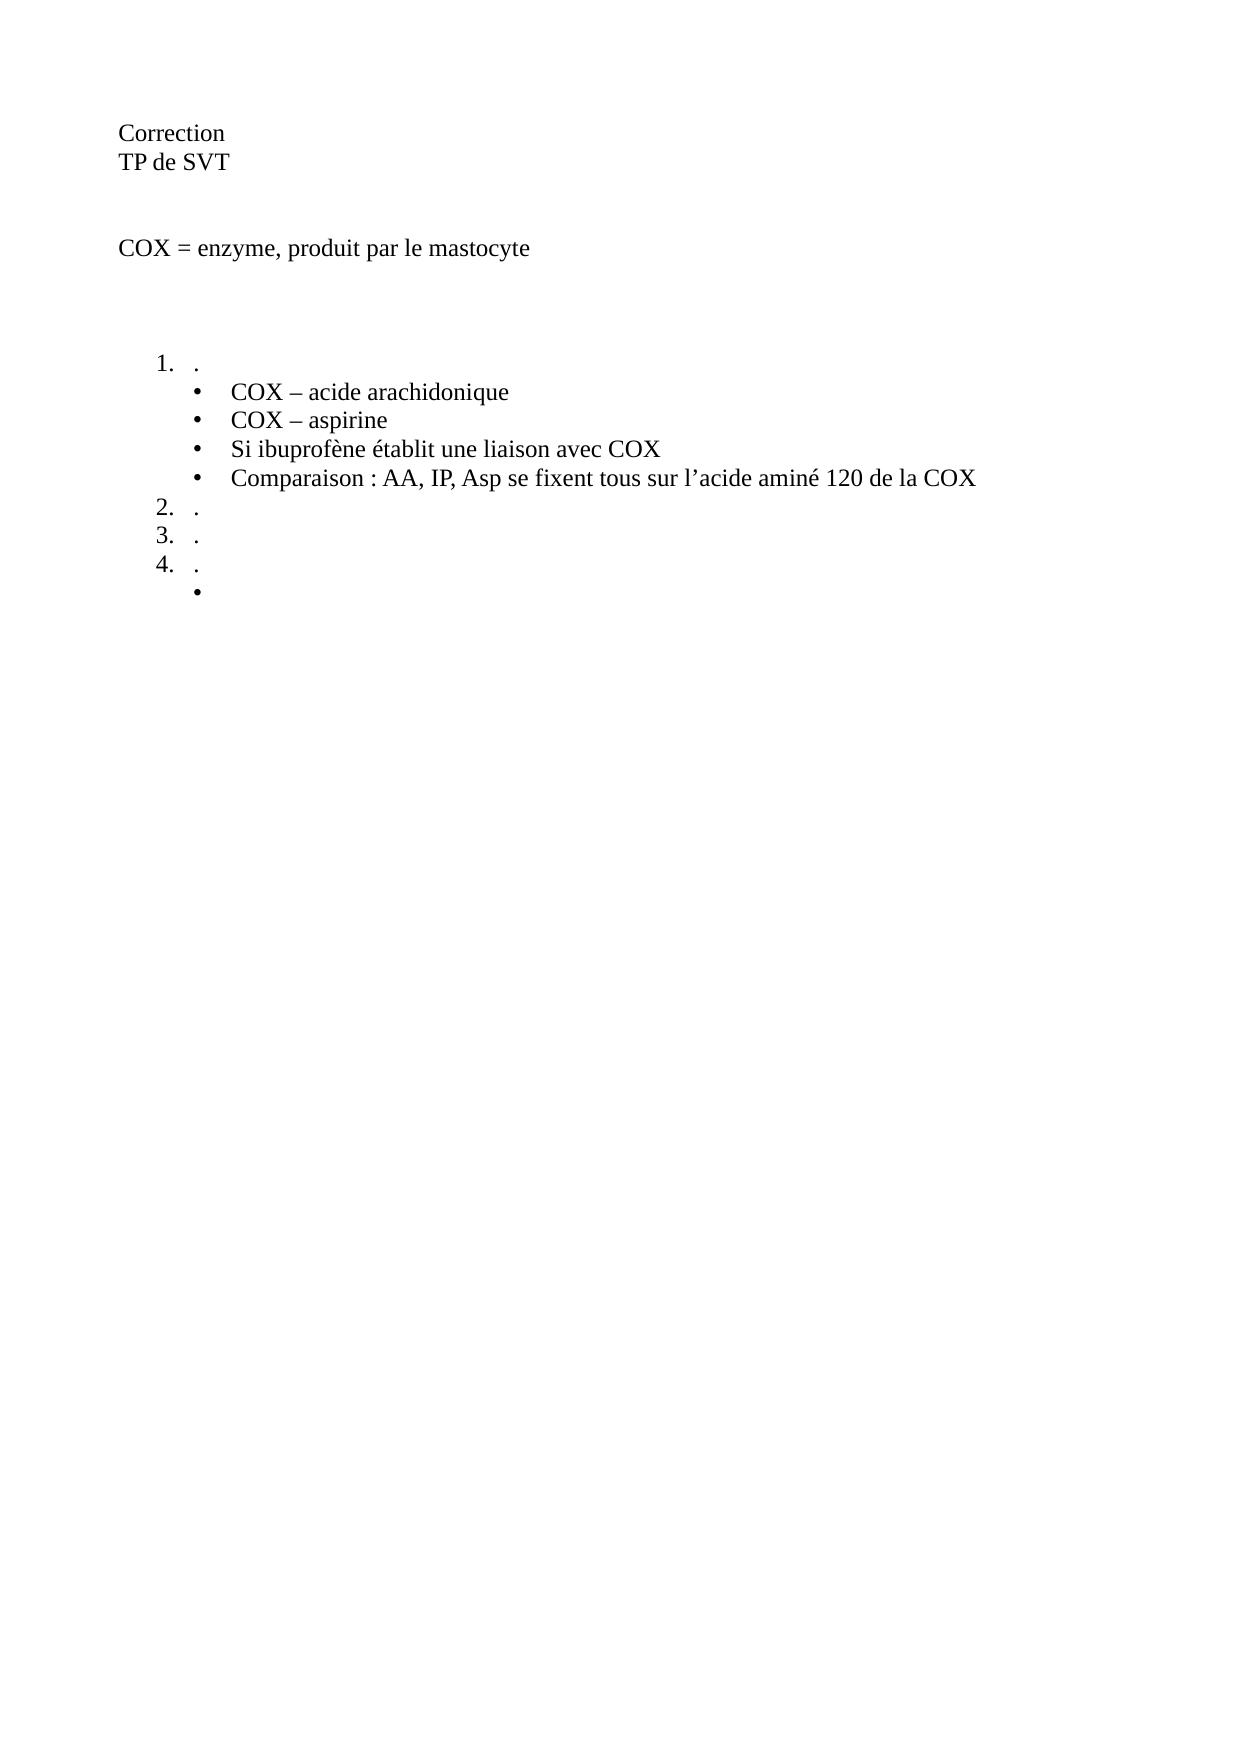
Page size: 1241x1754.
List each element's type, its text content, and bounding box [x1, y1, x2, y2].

list Comparaison : AA, IP, Asp se fixent tous sur l’acide aminé 120 de la COX [193, 463, 1122, 492]
text COX = enzyme, produit par le mastocyte [118, 233, 1122, 262]
list . [156, 521, 1122, 549]
list . [156, 549, 1122, 578]
list COX – aspirine [193, 406, 1122, 434]
list Si ibuprofène établit une liaison avec COX [193, 434, 1122, 463]
text Correction [118, 118, 1122, 147]
list COX – acide arachidonique [193, 377, 1122, 406]
list . [156, 348, 1122, 377]
text TP de SVT [118, 147, 1122, 176]
list . [156, 492, 1122, 521]
